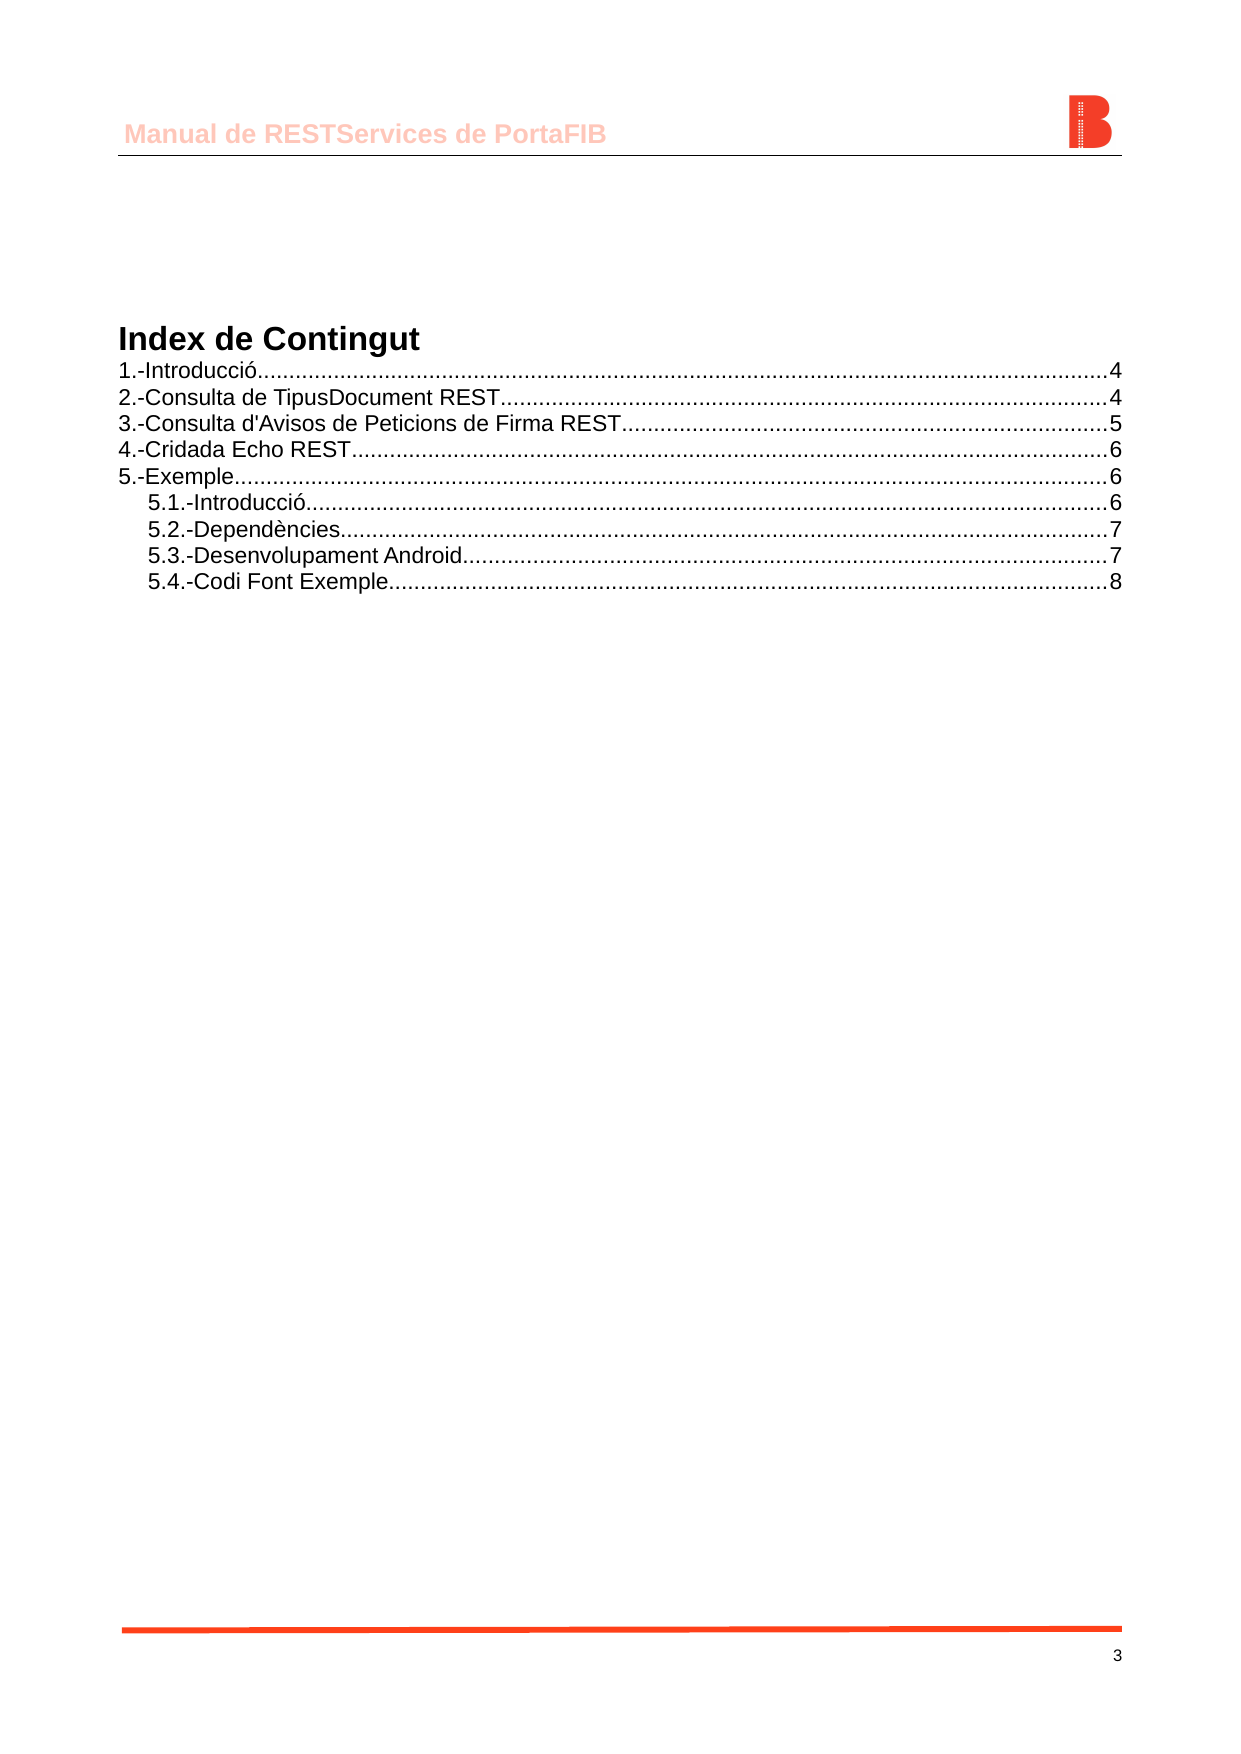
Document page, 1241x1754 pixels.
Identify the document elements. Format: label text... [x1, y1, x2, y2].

text 4.-Cridada Echo REST 6 [118, 436, 1122, 463]
text 5.1.-Introducció 6 [148, 489, 1122, 516]
picture [1063, 94, 1117, 150]
text 5.3.-Desenvolupament Android 7 [148, 542, 1122, 568]
text 5.2.-Dependències 7 [148, 516, 1122, 542]
text 3.-Consulta d'Avisos de Peticions de Firma REST 5 [118, 410, 1122, 436]
subtitle Index de Contingut [118, 319, 1122, 357]
text 5.-Exemple 6 [118, 463, 1122, 489]
text 2.-Consulta de TipusDocument REST 4 [118, 384, 1122, 410]
text 5.4.-Codi Font Exemple 8 [148, 568, 1122, 594]
text 1.-Introducció 4 [118, 357, 1122, 384]
